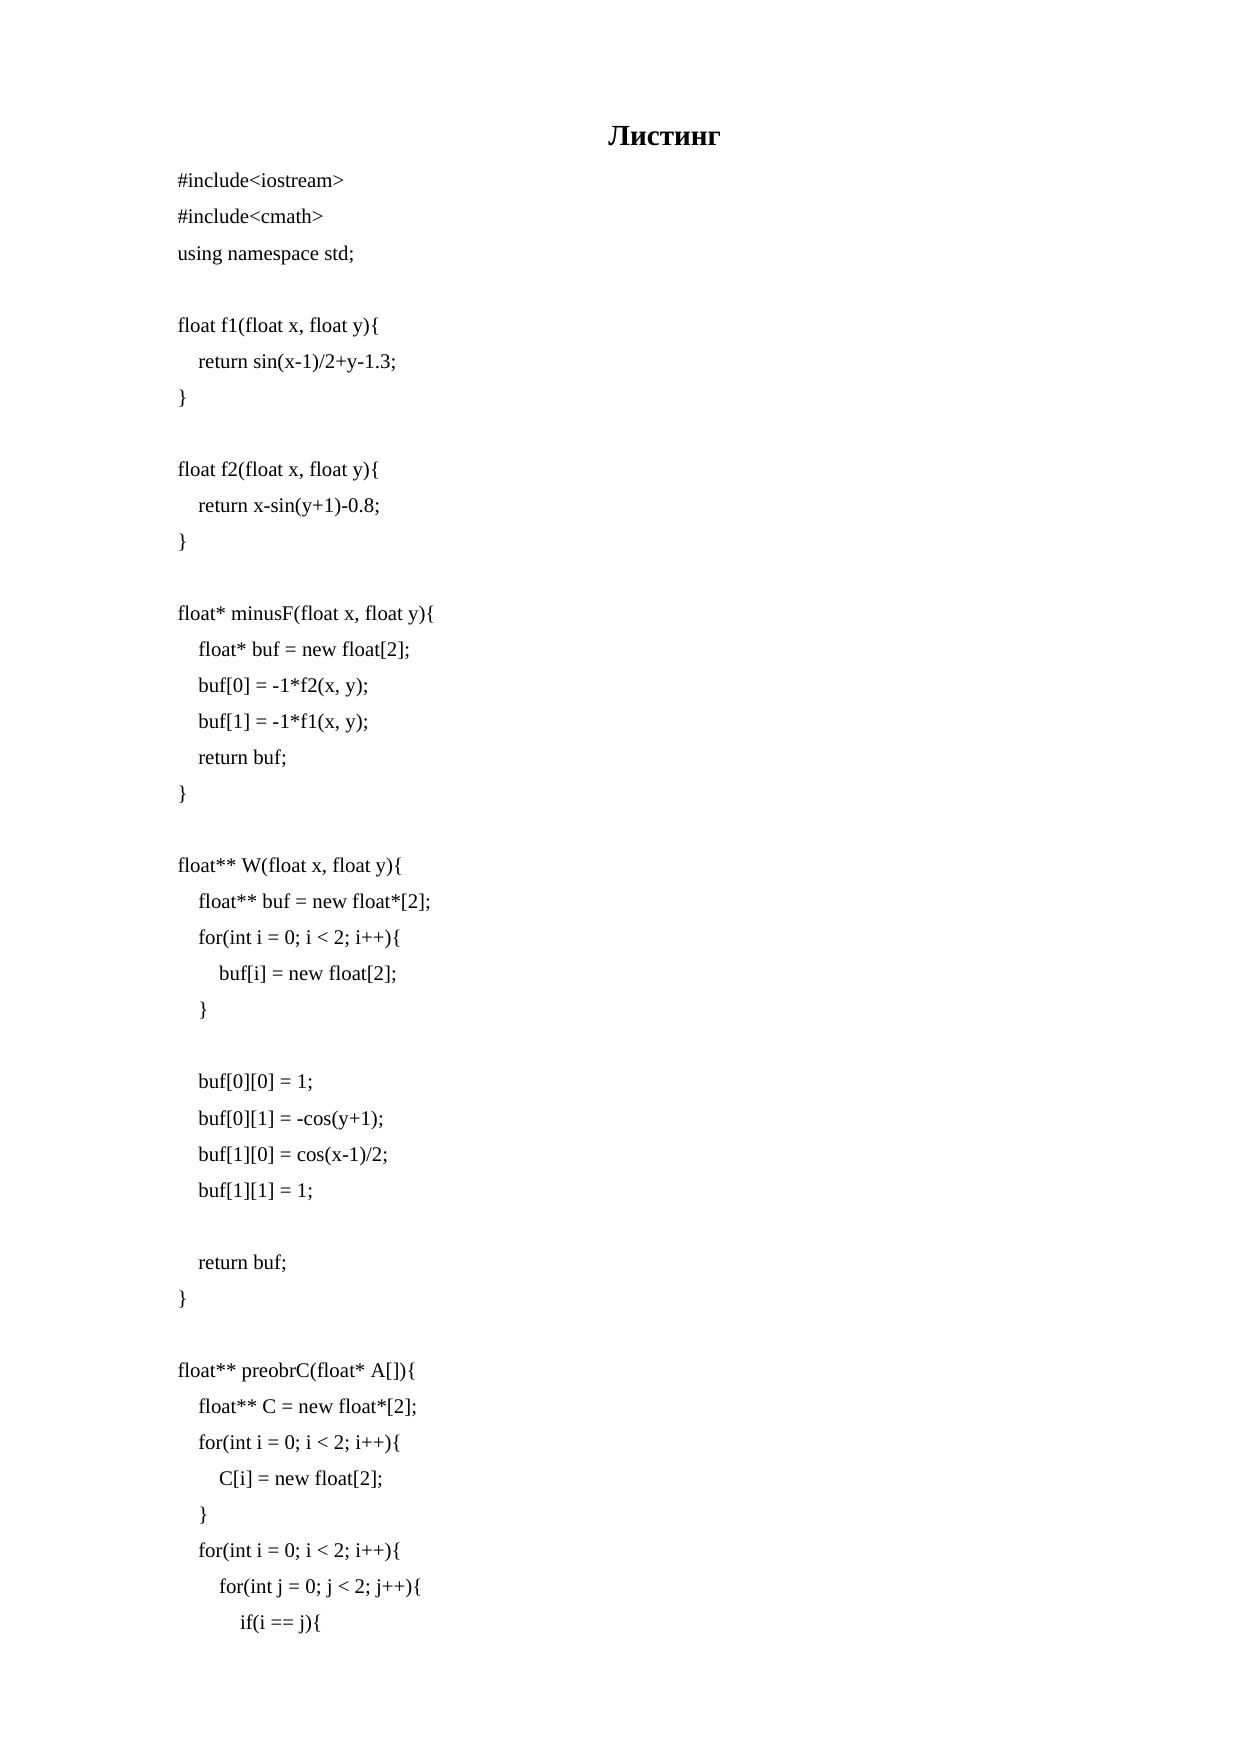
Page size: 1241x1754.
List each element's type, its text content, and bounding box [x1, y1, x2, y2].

text #include<iostream> [177, 168, 1152, 192]
text float** C = new float*[2]; [177, 1394, 1152, 1418]
text for(int i = 0; i < 2; i++){ [177, 1430, 1152, 1454]
text float f1(float x, float y){ [177, 313, 1152, 337]
text for(int i = 0; i < 2; i++){ [177, 925, 1152, 949]
text buf[i] = new float[2]; [177, 961, 1152, 985]
text float* buf = new float[2]; [177, 637, 1152, 661]
text C[i] = new float[2]; [177, 1466, 1152, 1490]
text float* minusF(float x, float y){ [177, 601, 1152, 625]
text float** buf = new float*[2]; [177, 889, 1152, 913]
text for(int j = 0; j < 2; j++){ [177, 1574, 1152, 1598]
text buf[0][0] = 1; [177, 1069, 1152, 1093]
text float** preobrC(float* A[]){ [177, 1358, 1152, 1382]
text float** W(float x, float y){ [177, 853, 1152, 877]
text return x-sin(y+1)-0.8; [177, 493, 1152, 517]
text } [177, 781, 1152, 805]
text } [177, 997, 1152, 1021]
text return buf; [177, 745, 1152, 769]
text float f2(float x, float y){ [177, 457, 1152, 481]
text using namespace std; [177, 241, 1152, 264]
text } [177, 385, 1152, 409]
text buf[1][1] = 1; [177, 1178, 1152, 1202]
text return buf; [177, 1250, 1152, 1274]
text buf[1][0] = cos(x-1)/2; [177, 1142, 1152, 1166]
text } [177, 1502, 1152, 1526]
text } [177, 1286, 1152, 1310]
text if(i == j){ [177, 1610, 1152, 1634]
text buf[1] = -1*f1(x, y); [177, 709, 1152, 733]
text buf[0][1] = -cos(y+1); [177, 1106, 1152, 1129]
text buf[0] = -1*f2(x, y); [177, 673, 1152, 697]
text #include<cmath> [177, 204, 1152, 228]
text } [177, 529, 1152, 553]
text Листинг [177, 118, 1152, 152]
text return sin(x-1)/2+y-1.3; [177, 349, 1152, 373]
text for(int i = 0; i < 2; i++){ [177, 1538, 1152, 1562]
